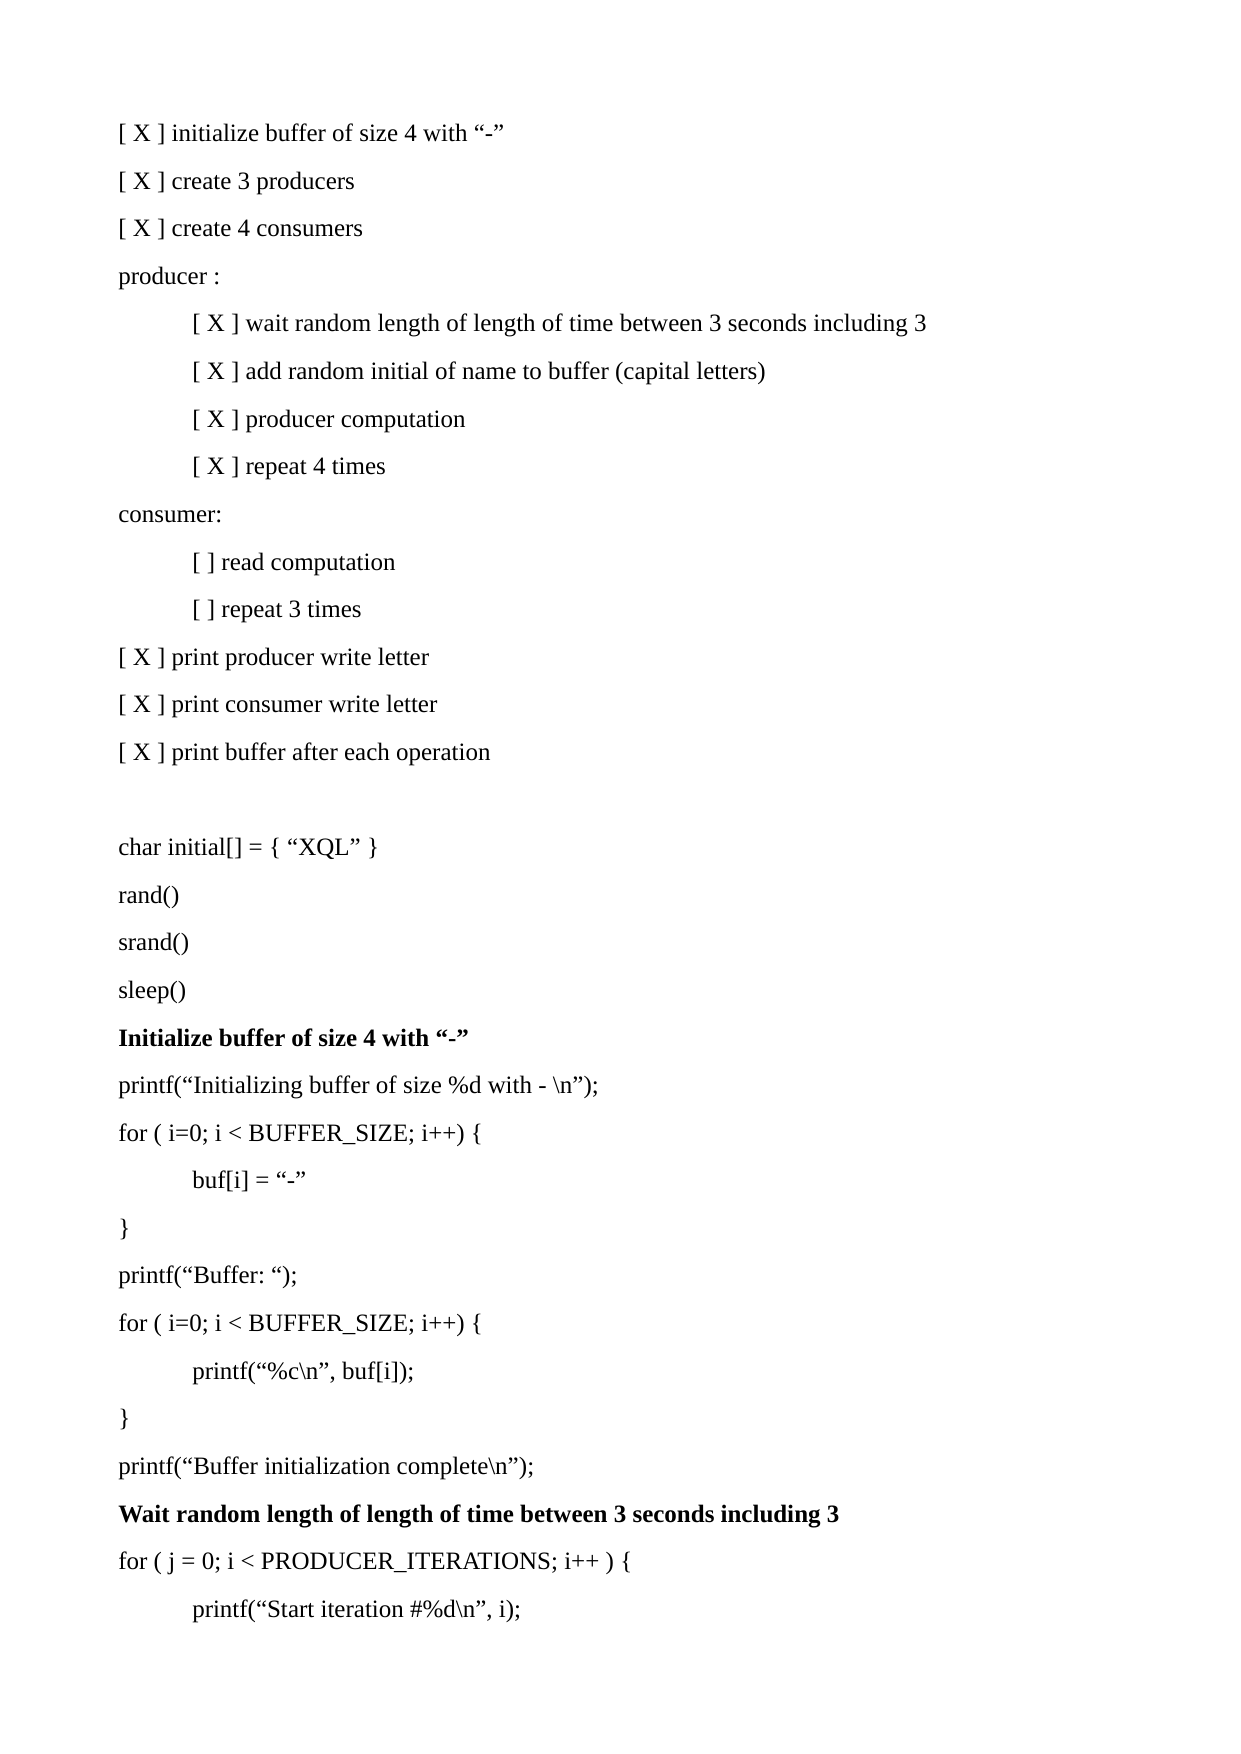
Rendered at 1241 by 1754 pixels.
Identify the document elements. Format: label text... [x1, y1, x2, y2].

text [ X ] wait random length of length of time between 3 seconds including 3 [118, 308, 1122, 337]
text char initial[] = { “XQL” } [118, 832, 1122, 861]
text } [118, 1213, 1122, 1242]
text sleep() [118, 975, 1122, 1004]
text Initialize buffer of size 4 with “-” [118, 1023, 1122, 1051]
text [ X ] producer computation [118, 404, 1122, 432]
text consumer: [118, 499, 1122, 528]
text [ X ] create 4 consumers [118, 213, 1122, 242]
text printf(“%c\n”, buf[i]); [118, 1356, 1122, 1384]
text Wait random length of length of time between 3 seconds including 3 [118, 1499, 1122, 1527]
text [ X ] print producer write letter [118, 642, 1122, 671]
text for ( i=0; i < BUFFER_SIZE; i++) { [118, 1118, 1122, 1147]
text [ X ] print consumer write letter [118, 689, 1122, 718]
text for ( i=0; i < BUFFER_SIZE; i++) { [118, 1308, 1122, 1337]
text [ ] read computation [118, 547, 1122, 575]
text [ X ] print buffer after each operation [118, 737, 1122, 766]
text [ X ] create 3 producers [118, 166, 1122, 194]
text printf(“Buffer initialization complete\n”); [118, 1451, 1122, 1480]
text [ X ] initialize buffer of size 4 with “-” [118, 118, 1122, 147]
text for ( j = 0; i < PRODUCER_ITERATIONS; i++ ) { [118, 1546, 1122, 1575]
text printf(“Start iteration #%d\n”, i); [118, 1594, 1122, 1623]
text srand() [118, 927, 1122, 956]
text [ ] repeat 3 times [118, 594, 1122, 623]
text [ X ] repeat 4 times [118, 451, 1122, 480]
text printf(“Buffer: “); [118, 1261, 1122, 1289]
text [ X ] add random initial of name to buffer (capital letters) [118, 356, 1122, 385]
text printf(“Initializing buffer of size %d with - \n”); [118, 1070, 1122, 1099]
text } [118, 1403, 1122, 1432]
text rand() [118, 880, 1122, 908]
text buf[i] = “-” [118, 1165, 1122, 1194]
text producer : [118, 261, 1122, 290]
